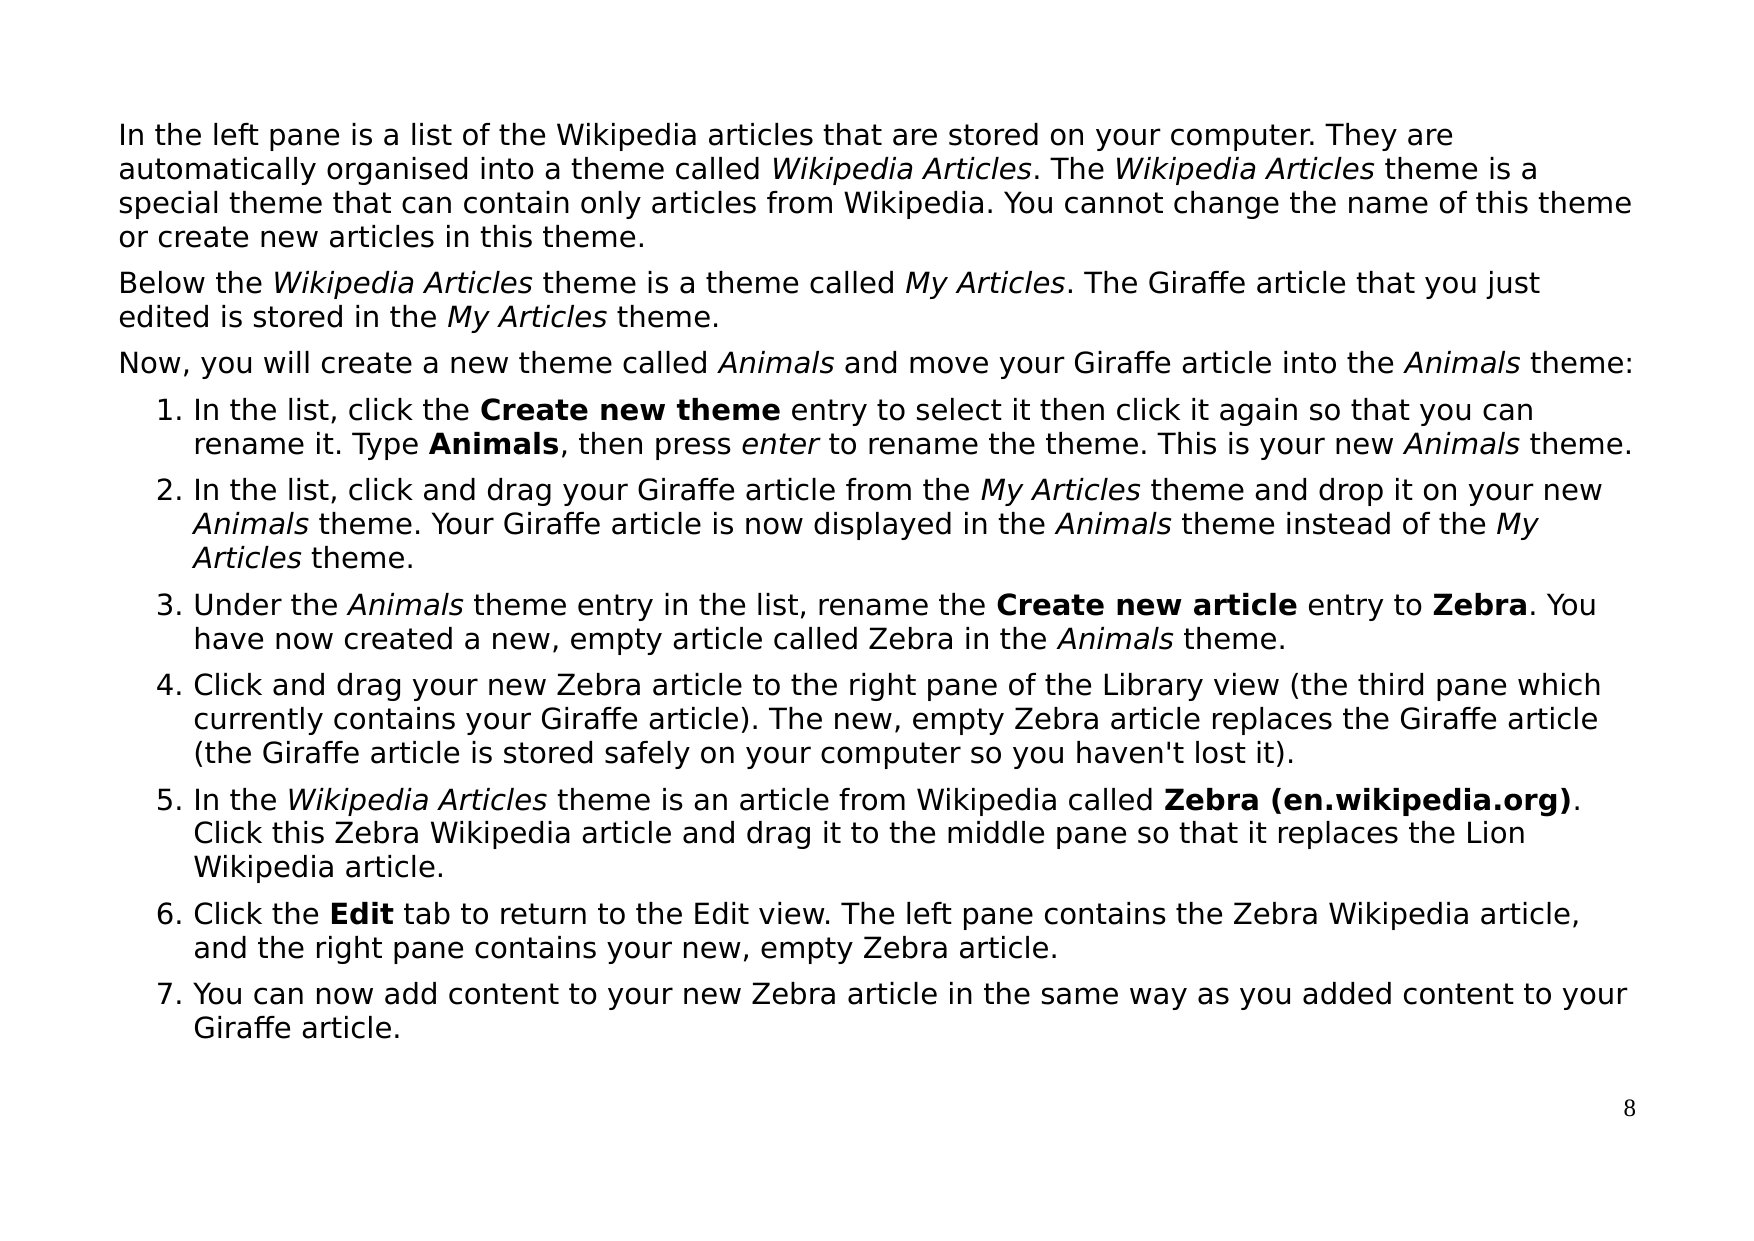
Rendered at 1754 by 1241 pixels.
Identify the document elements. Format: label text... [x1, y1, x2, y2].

list In the Wikipedia Articles theme is an article from Wikipedia called Zebra (en.wikipedia.org). Click this Zebra Wikipedia article and drag it to the middle pane so that it replaces the Lion Wikipedia article. [156, 783, 1636, 885]
text Below the Wikipedia Articles theme is a theme called My Articles. The Giraffe article that you just edited is stored in the My Articles theme. [118, 266, 1636, 334]
list In the list, click the Create new theme entry to select it then click it again so that you can rename it. Type Animals, then press enter to rename the theme. This is your new Animals theme. [156, 393, 1636, 461]
text Now, you will create a new theme called Animals and move your Giraffe article into the Animals theme: [118, 347, 1636, 381]
list Under the Animals theme entry in the list, rename the Create new article entry to Zebra. You have now created a new, empty article called Zebra in the Animals theme. [156, 588, 1636, 656]
list Click and drag your new Zebra article to the right pane of the Library view (the third pane which currently contains your Giraffe article). The new, empty Zebra article replaces the Giraffe article (the Giraffe article is stored safely on your computer so you haven't lost it). [156, 668, 1636, 770]
list You can now add content to your new Zebra article in the same way as you added content to your Giraffe article. [156, 978, 1636, 1046]
text In the left pane is a list of the Wikipedia articles that are stored on your computer. They are automatically organised into a theme called Wikipedia Articles. The Wikipedia Articles theme is a special theme that can contain only articles from Wikipedia. You cannot change the name of this theme or create new articles in this theme. [118, 118, 1636, 254]
list In the list, click and drag your Giraffe article from the My Articles theme and drop it on your new Animals theme. Your Giraffe article is now displayed in the Animals theme instead of the My Articles theme. [156, 474, 1636, 576]
list Click the Edit tab to return to the Edit view. The left pane contains the Zebra Wikipedia article, and the right pane contains your new, empty Zebra article. [156, 897, 1636, 965]
